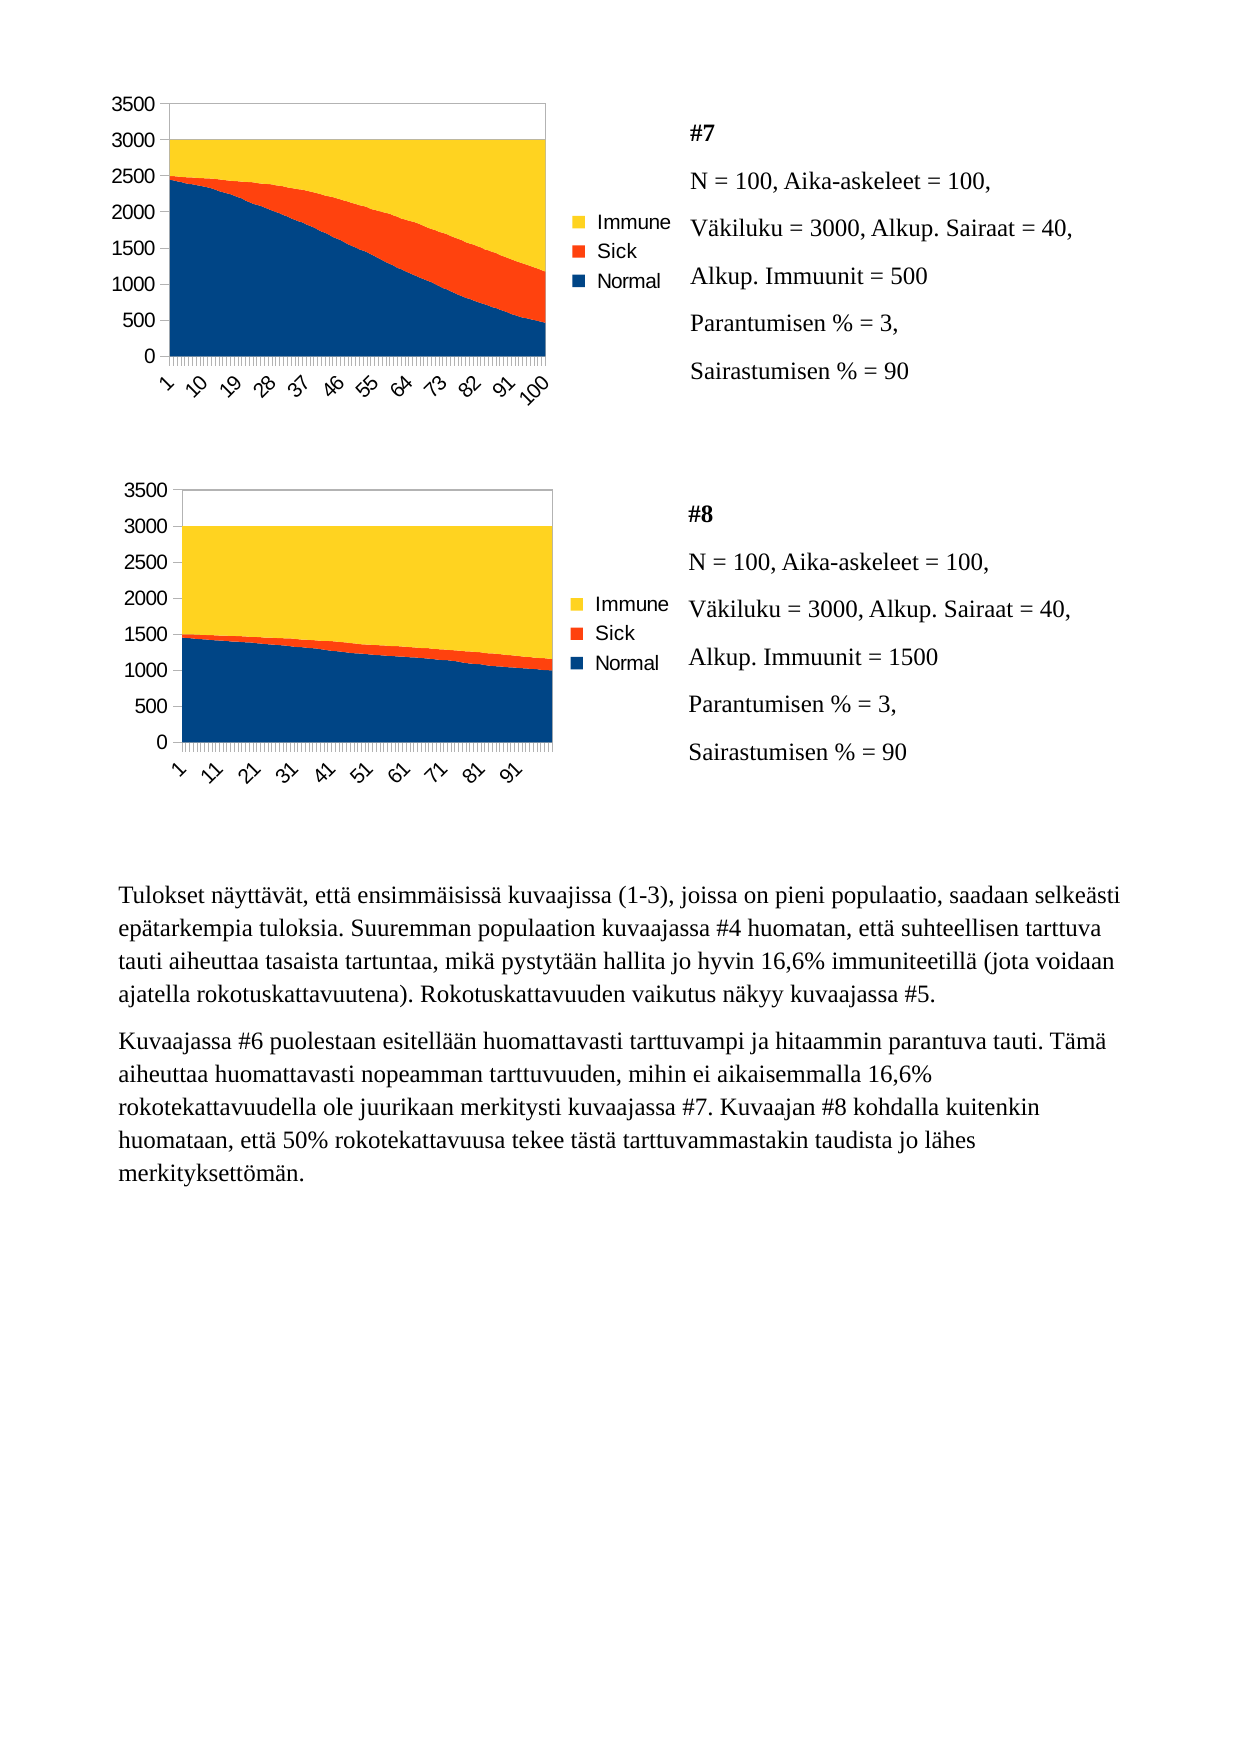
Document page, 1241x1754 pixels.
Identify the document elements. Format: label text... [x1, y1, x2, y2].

text N = 100, Aika-askeleet = 100, [688, 547, 1122, 575]
text Alkup. Immuunit = 1500 [688, 642, 1122, 671]
text Parantumisen % = 3, [690, 308, 1122, 337]
text Kuvaajassa #6 puolestaan esitellään huomattavasti tarttuvampi ja hitaammin parantuva tauti. Tämä aiheuttaa huomattavasti nopeamman tarttuvuuden, mihin ei aikaisemmalla 16,6% rokotekattavuudella ole juurikaan merkitysti kuvaajassa #7. Kuvaajan #8 kohdalla kuitenkin huomataan, että 50% rokotekattavuusa tekee tästä tarttuvammastakin taudista jo lähes merkityksettömän. [118, 1026, 1122, 1187]
text Väkiluku = 3000, Alkup. Sairaat = 40, [690, 213, 1122, 242]
text N = 100, Aika-askeleet = 100, [690, 166, 1122, 194]
text Sairastumisen % = 90 [690, 356, 1122, 385]
text Parantumisen % = 3, [688, 689, 1122, 718]
text Sairastumisen % = 90 [688, 737, 1122, 766]
text Tulokset näyttävät, että ensimmäisissä kuvaajissa (1-3), joissa on pieni populaatio, saadaan selkeästi epätarkempia tuloksia. Suuremman populaation kuvaajassa #4 huomatan, että suhteellisen tarttuva tauti aiheuttaa tasaista tartuntaa, mikä pystytään hallita jo hyvin 16,6% immuniteetillä (jota voidaan ajatella rokotuskattavuutena). Rokotuskattavuuden vaikutus näkyy kuvaajassa #5. [118, 880, 1122, 1008]
text Alkup. Immuunit = 500 [690, 261, 1122, 290]
text #7 [690, 118, 1122, 147]
text Väkiluku = 3000, Alkup. Sairaat = 40, [688, 594, 1122, 623]
text #8 [688, 499, 1122, 528]
